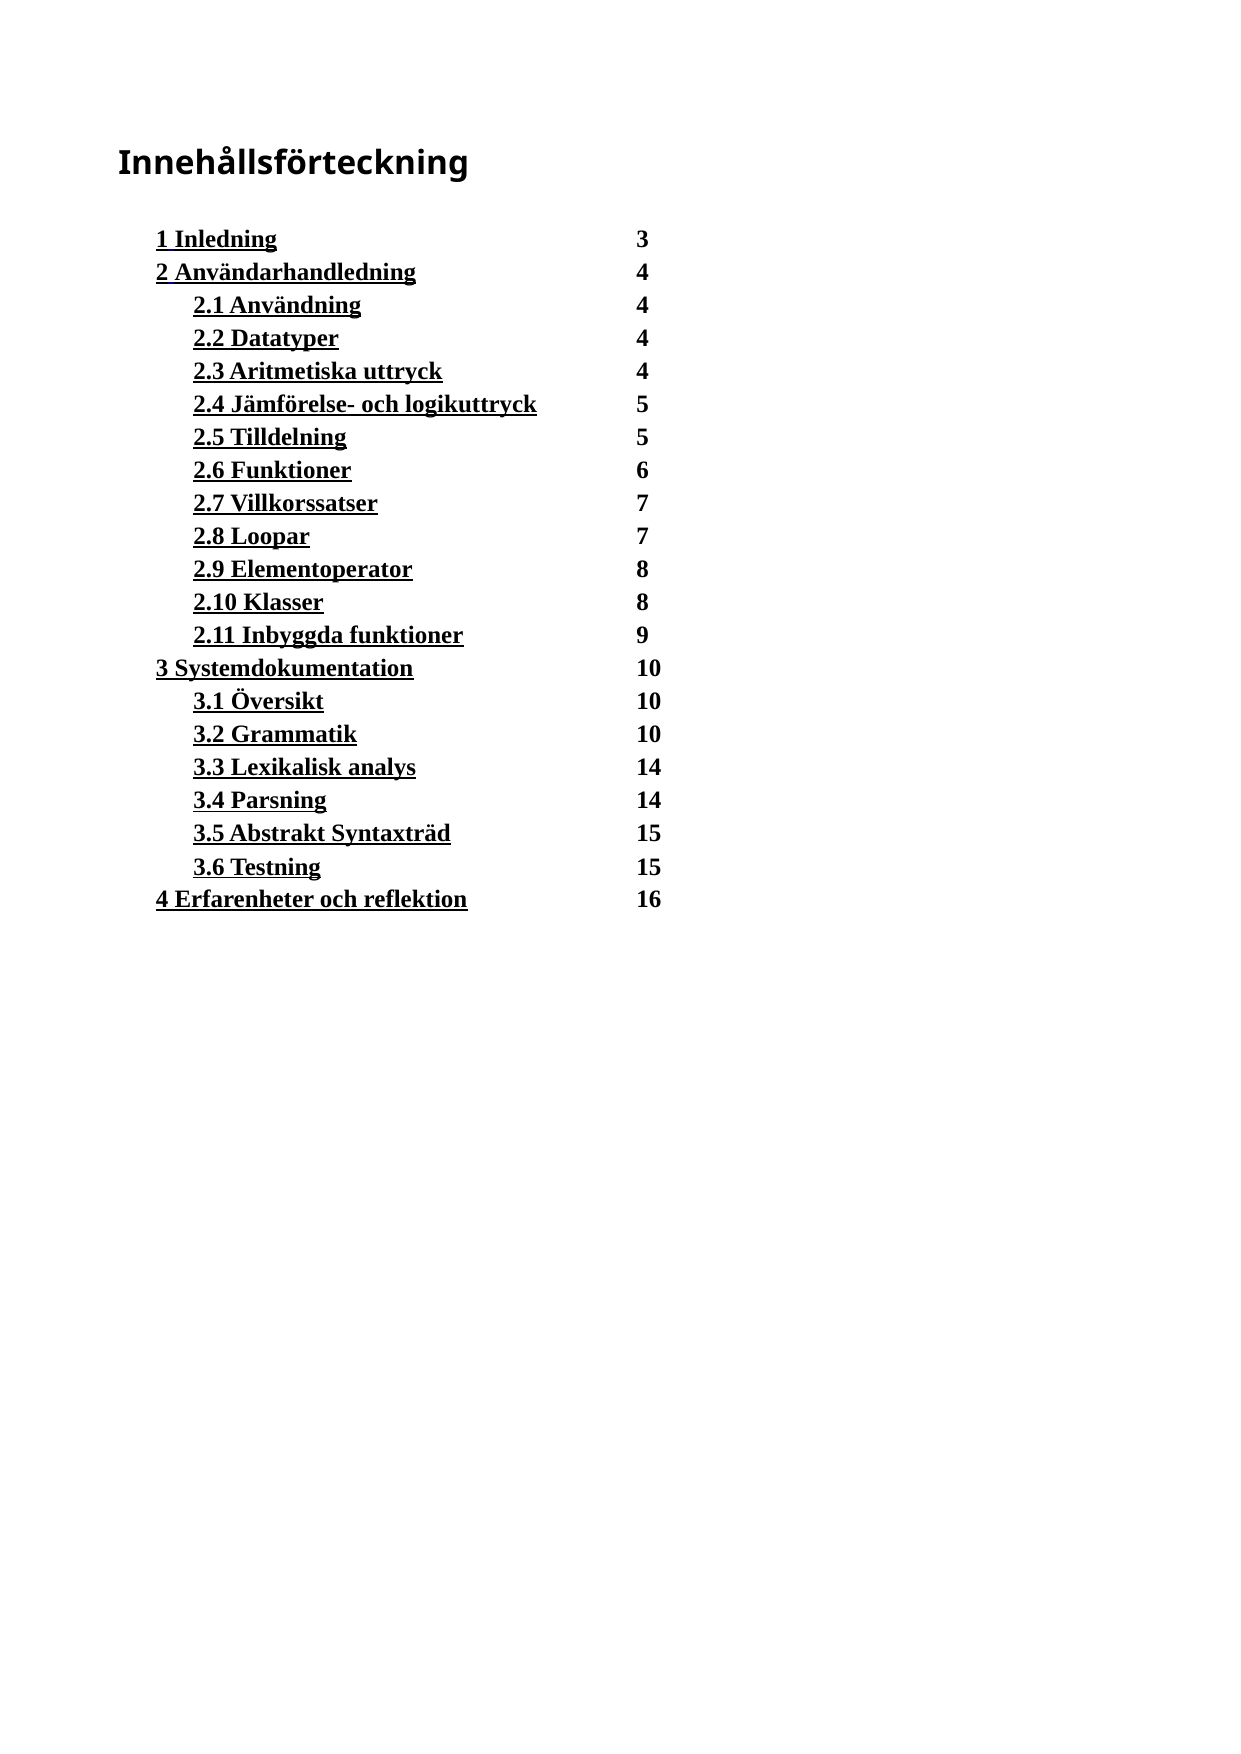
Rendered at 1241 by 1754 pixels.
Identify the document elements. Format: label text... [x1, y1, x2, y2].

text 2.10 Klasser 8 [193, 587, 1122, 616]
text 2.8 Loopar 7 [193, 521, 1122, 550]
text 2.11 Inbyggda funktioner 9 [193, 620, 1122, 649]
text 2.5 Tilldelning 5 [193, 422, 1122, 451]
text 4 Erfarenheter och reflektion 16 [156, 884, 1122, 913]
text 3 Systemdokumentation 10 [156, 653, 1122, 682]
text 3.5 Abstrakt Syntaxträd 15 [193, 818, 1122, 847]
text 2 Användarhandledning 4 [156, 257, 1122, 286]
text 2.3 Aritmetiska uttryck 4 [193, 356, 1122, 385]
text 2.4 Jämförelse- och logikuttryck 5 [193, 389, 1122, 418]
text 2.6 Funktioner 6 [193, 455, 1122, 484]
text 2.9 Elementoperator 8 [193, 554, 1122, 583]
text 3.4 Parsning 14 [193, 786, 1122, 814]
text 3.6 Testning 15 [193, 852, 1122, 880]
text 2.7 Villkorssatser 7 [193, 488, 1122, 517]
text 2.2 Datatyper 4 [193, 323, 1122, 352]
subtitle Innehållsförteckning [118, 139, 1122, 184]
text 1 Inledning 3 [156, 224, 1122, 253]
text 2.1 Användning 4 [193, 290, 1122, 319]
text 3.3 Lexikalisk analys 14 [193, 752, 1122, 781]
text 3.1 Översikt 10 [193, 686, 1122, 715]
text 3.2 Grammatik 10 [193, 719, 1122, 748]
